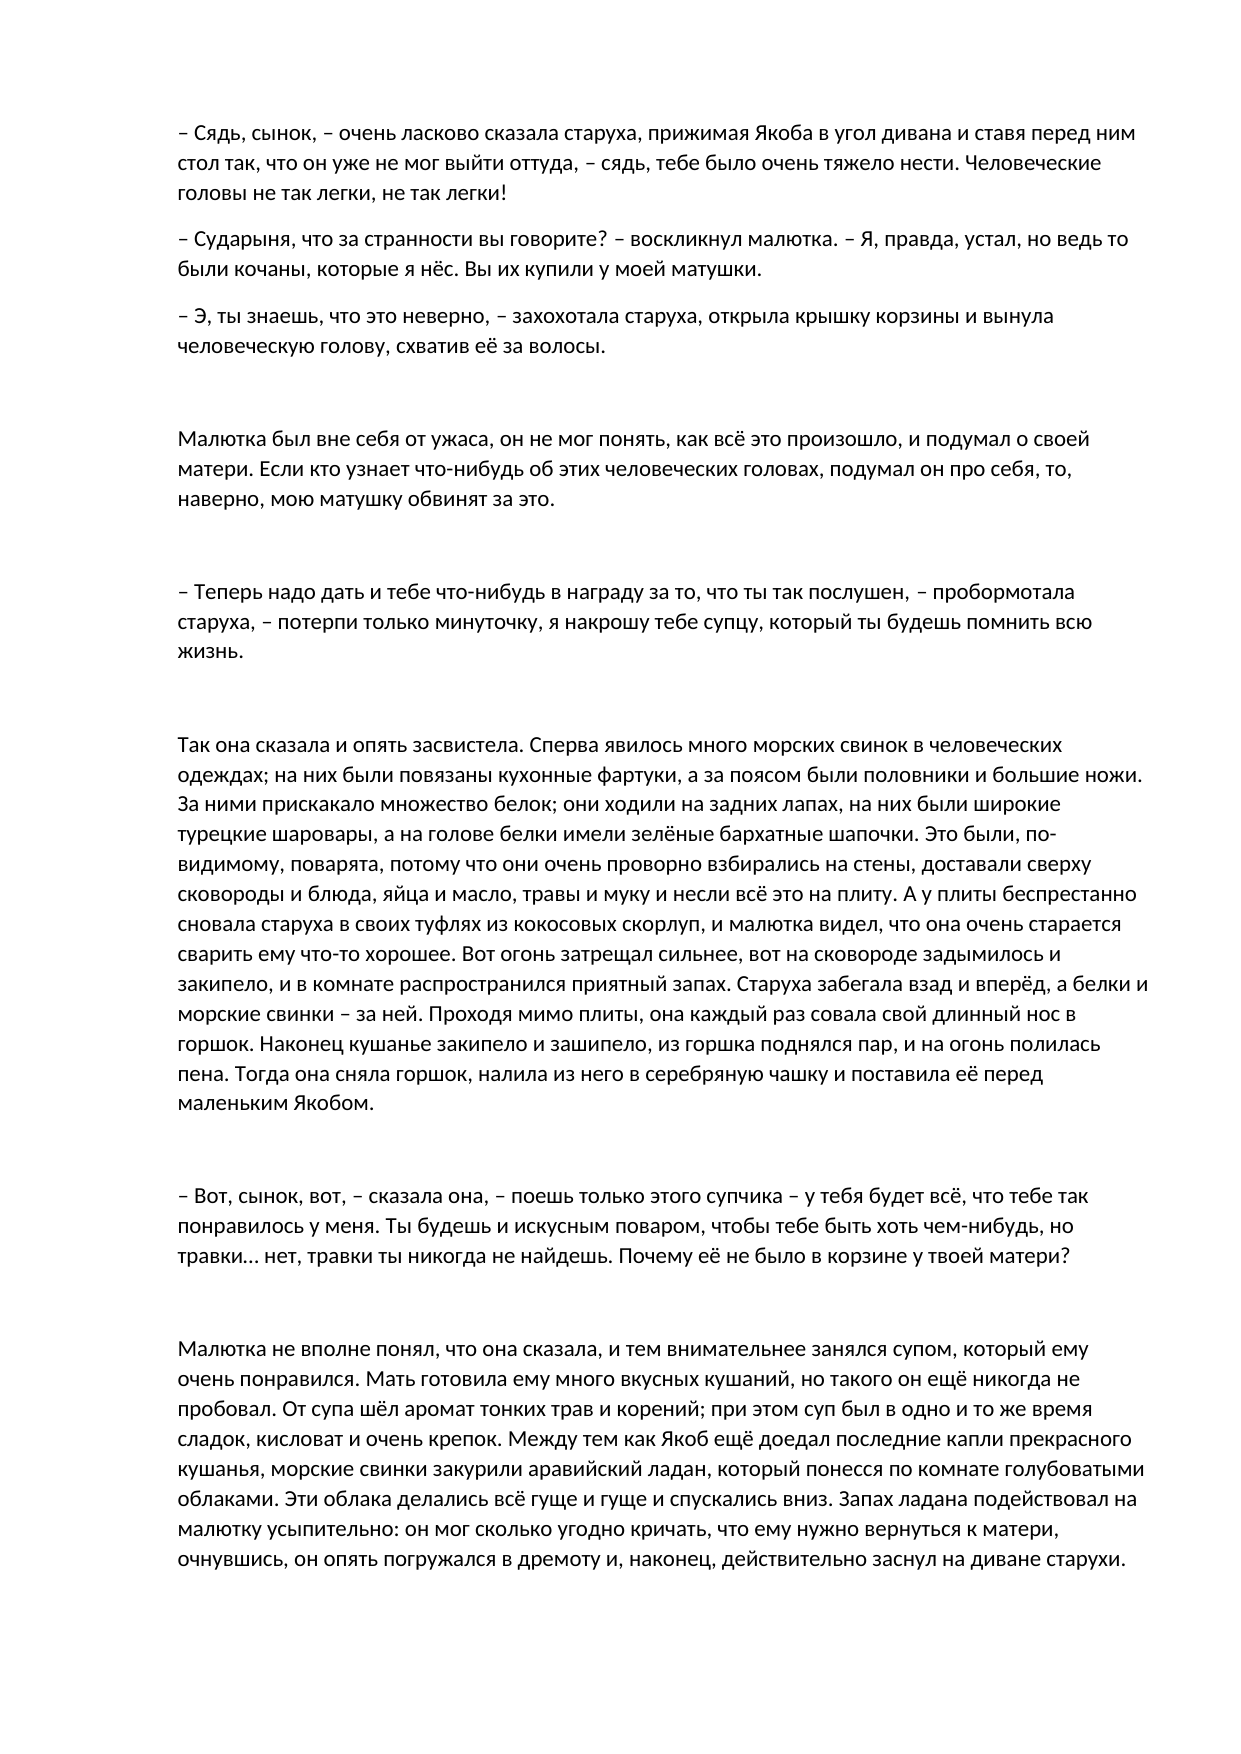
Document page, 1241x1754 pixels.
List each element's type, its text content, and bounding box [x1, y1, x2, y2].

text – Сударыня, что за странности вы говорите? – воскликнул малютка. – Я, правда, устал, но ведь то были кочаны, которые я нёс. Вы их купили у моей матушки. [177, 224, 1152, 282]
text Малютка не вполне понял, что она сказала, и тем внимательнее занялся супом, который ему очень понравился. Мать готовила ему много вкусных кушаний, но такого он ещё никогда не пробовал. От супа шёл аромат тонких трав и корений; при этом суп был в одно и то же время сладок, кисловат и очень крепок. Между тем как Якоб ещё доедал последние капли прекрасного кушанья, морские свинки закурили аравийский ладан, который понесся по комнате голубоватыми облаками. Эти облака делались всё гуще и гуще и спускались вниз. Запах ладана подействовал на малютку усыпительно: он мог сколько угодно кричать, что ему нужно вернуться к матери, очнувшись, он опять погружался в дремоту и, наконец, действительно заснул на диване старухи. [177, 1334, 1152, 1572]
text – Сядь, сынок, – очень ласково сказала старуха, прижимая Якоба в угол дивана и ставя перед ним стол так, что он уже не мог выйти оттуда, – сядь, тебе было очень тяжело нести. Человеческие головы не так легки, не так легки! [177, 118, 1152, 206]
text Так она сказала и опять засвистела. Сперва явилось много морских свинок в человеческих одеждах; на них были повязаны кухонные фартуки, а за поясом были половники и большие ножи. За ними прискакало множество белок; они ходили на задних лапах, на них были широкие турецкие шаровары, а на голове белки имели зелёные бархатные шапочки. Это были, по-видимому, поварята, потому что они очень проворно взбирались на стены, доставали сверху сковороды и блюда, яйца и масло, травы и муку и несли всё это на плиту. А у плиты беспрестанно сновала старуха в своих туфлях из кокосовых скорлуп, и малютка видел, что она очень старается сварить ему что-то хорошее. Вот огонь затрещал сильнее, вот на сковороде задымилось и закипело, и в комнате распространился приятный запах. Старуха забегала взад и вперёд, а белки и морские свинки – за ней. Проходя мимо плиты, она каждый раз совала свой длинный нос в горшок. Наконец кушанье закипело и зашипело, из горшка поднялся пар, и на огонь полилась пена. Тогда она сняла горшок, налила из него в серебряную чашку и поставила её перед маленьким Якобом. [177, 730, 1152, 1117]
text Малютка был вне себя от ужаса, он не мог понять, как всё это произошло, и подумал о своей матери. Если кто узнает что-нибудь об этих человеческих головах, подумал он про себя, то, наверно, мою матушку обвинят за это. [177, 424, 1152, 512]
text – Теперь надо дать и тебе что-нибудь в награду за то, что ты так послушен, – пробормотала старуха, – потерпи только минуточку, я накрошу тебе супцу, который ты будешь помнить всю жизнь. [177, 577, 1152, 665]
text – Вот, сынок, вот, – сказала она, – поешь только этого супчика – у тебя будет всё, что тебе так понравилось у меня. Ты будешь и искусным поваром, чтобы тебе быть хоть чем-нибудь, но травки… нет, травки ты никогда не найдешь. Почему её не было в корзине у твоей матери? [177, 1182, 1152, 1269]
text – Э, ты знаешь, что это неверно, – захохотала старуха, открыла крышку корзины и вынула человеческую голову, схватив её за волосы. [177, 301, 1152, 359]
